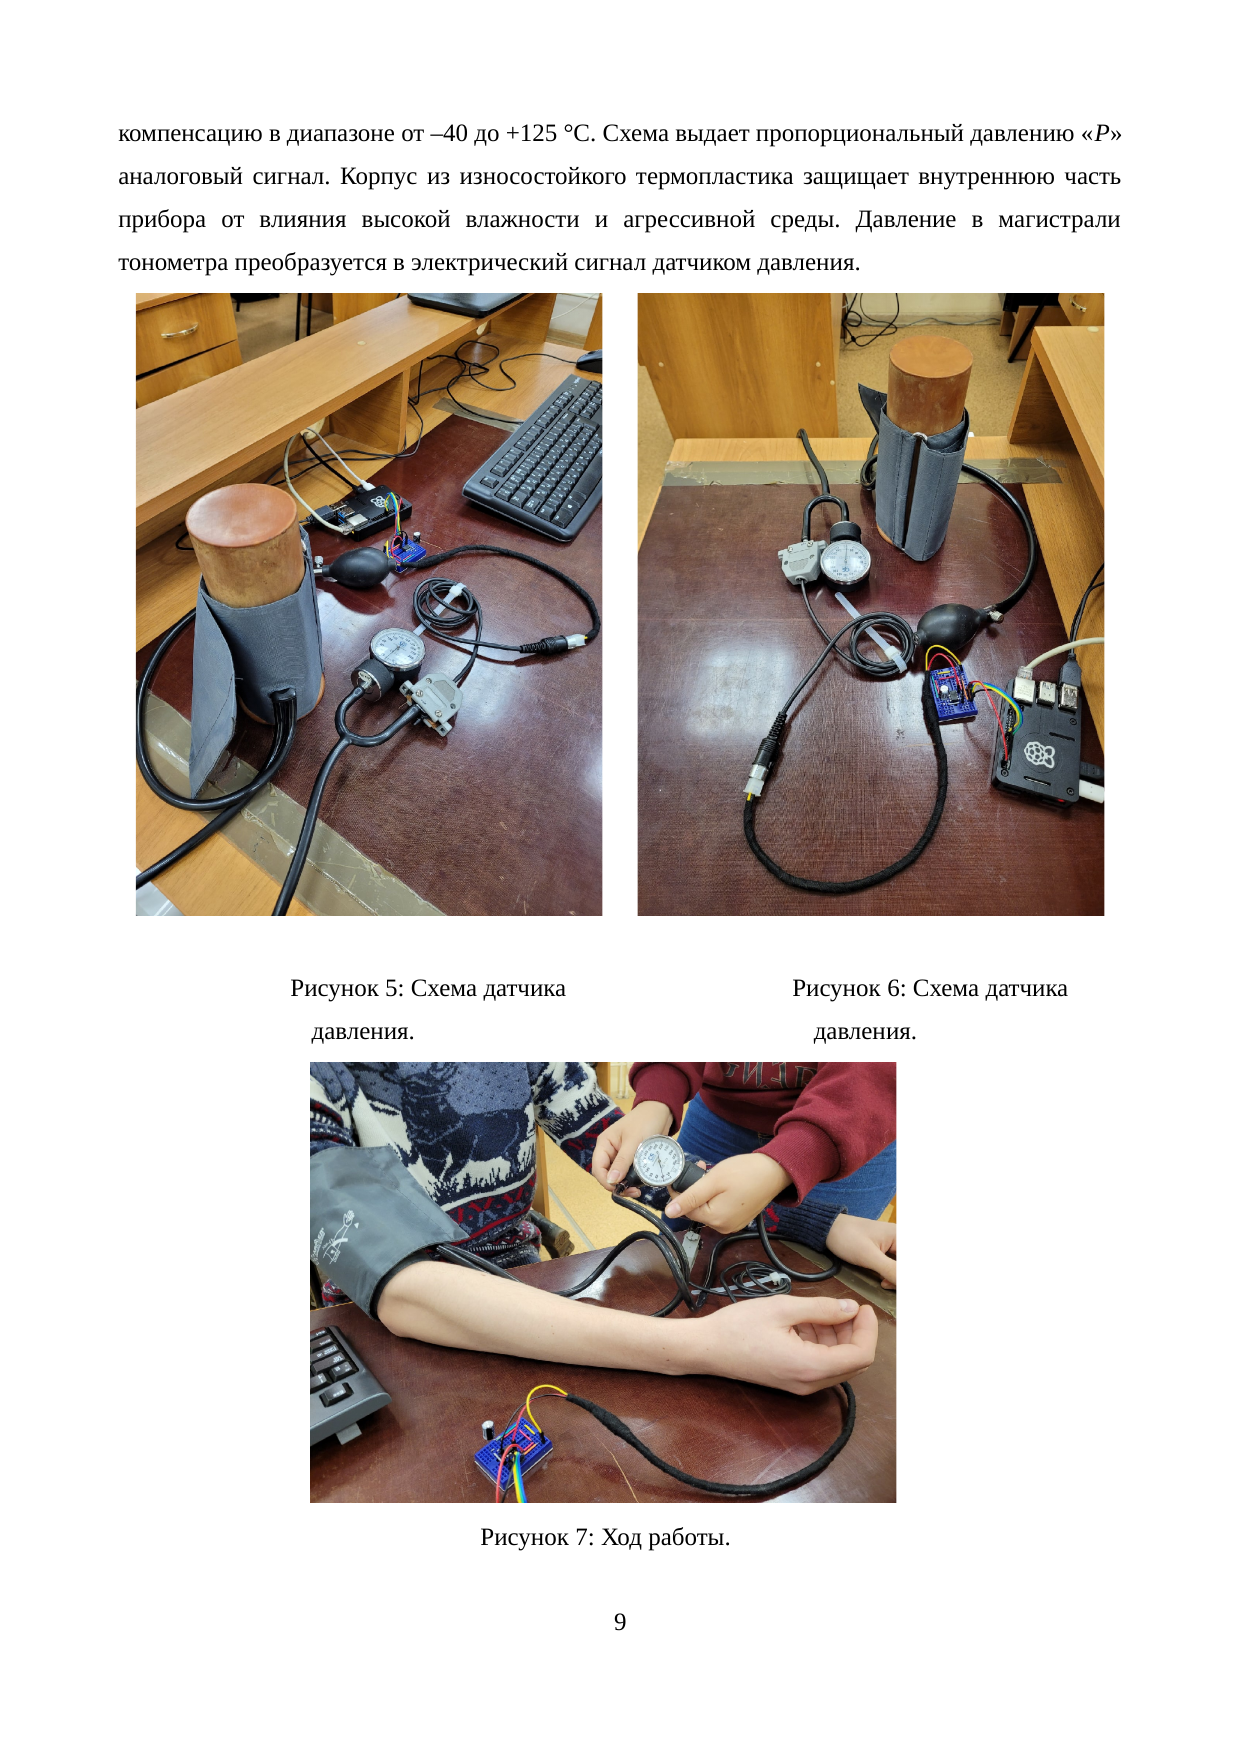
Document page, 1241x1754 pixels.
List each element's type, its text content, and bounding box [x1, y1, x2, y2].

text компенсацию в диапазоне от –40 до +125 °C. Схема выдает пропорциональный давлению «Р» аналоговый сигнал. Корпус из износостойкого термопластика защищает внутреннюю часть прибора от влияния высокой влажности и агрессивной среды. Давление в магистрали тонометра преобразуется в электрический сигнал датчиком давления. [118, 118, 1122, 276]
picture [637, 293, 1105, 916]
picture [310, 1062, 897, 1503]
text Рисунок 7: Ход работы. [118, 1522, 1093, 1551]
table_header Рисунок 5: Схема датчика давления. [118, 291, 620, 1062]
picture [135, 293, 603, 916]
table_header Рисунок 6: Схема датчика давления. [620, 291, 1122, 1062]
